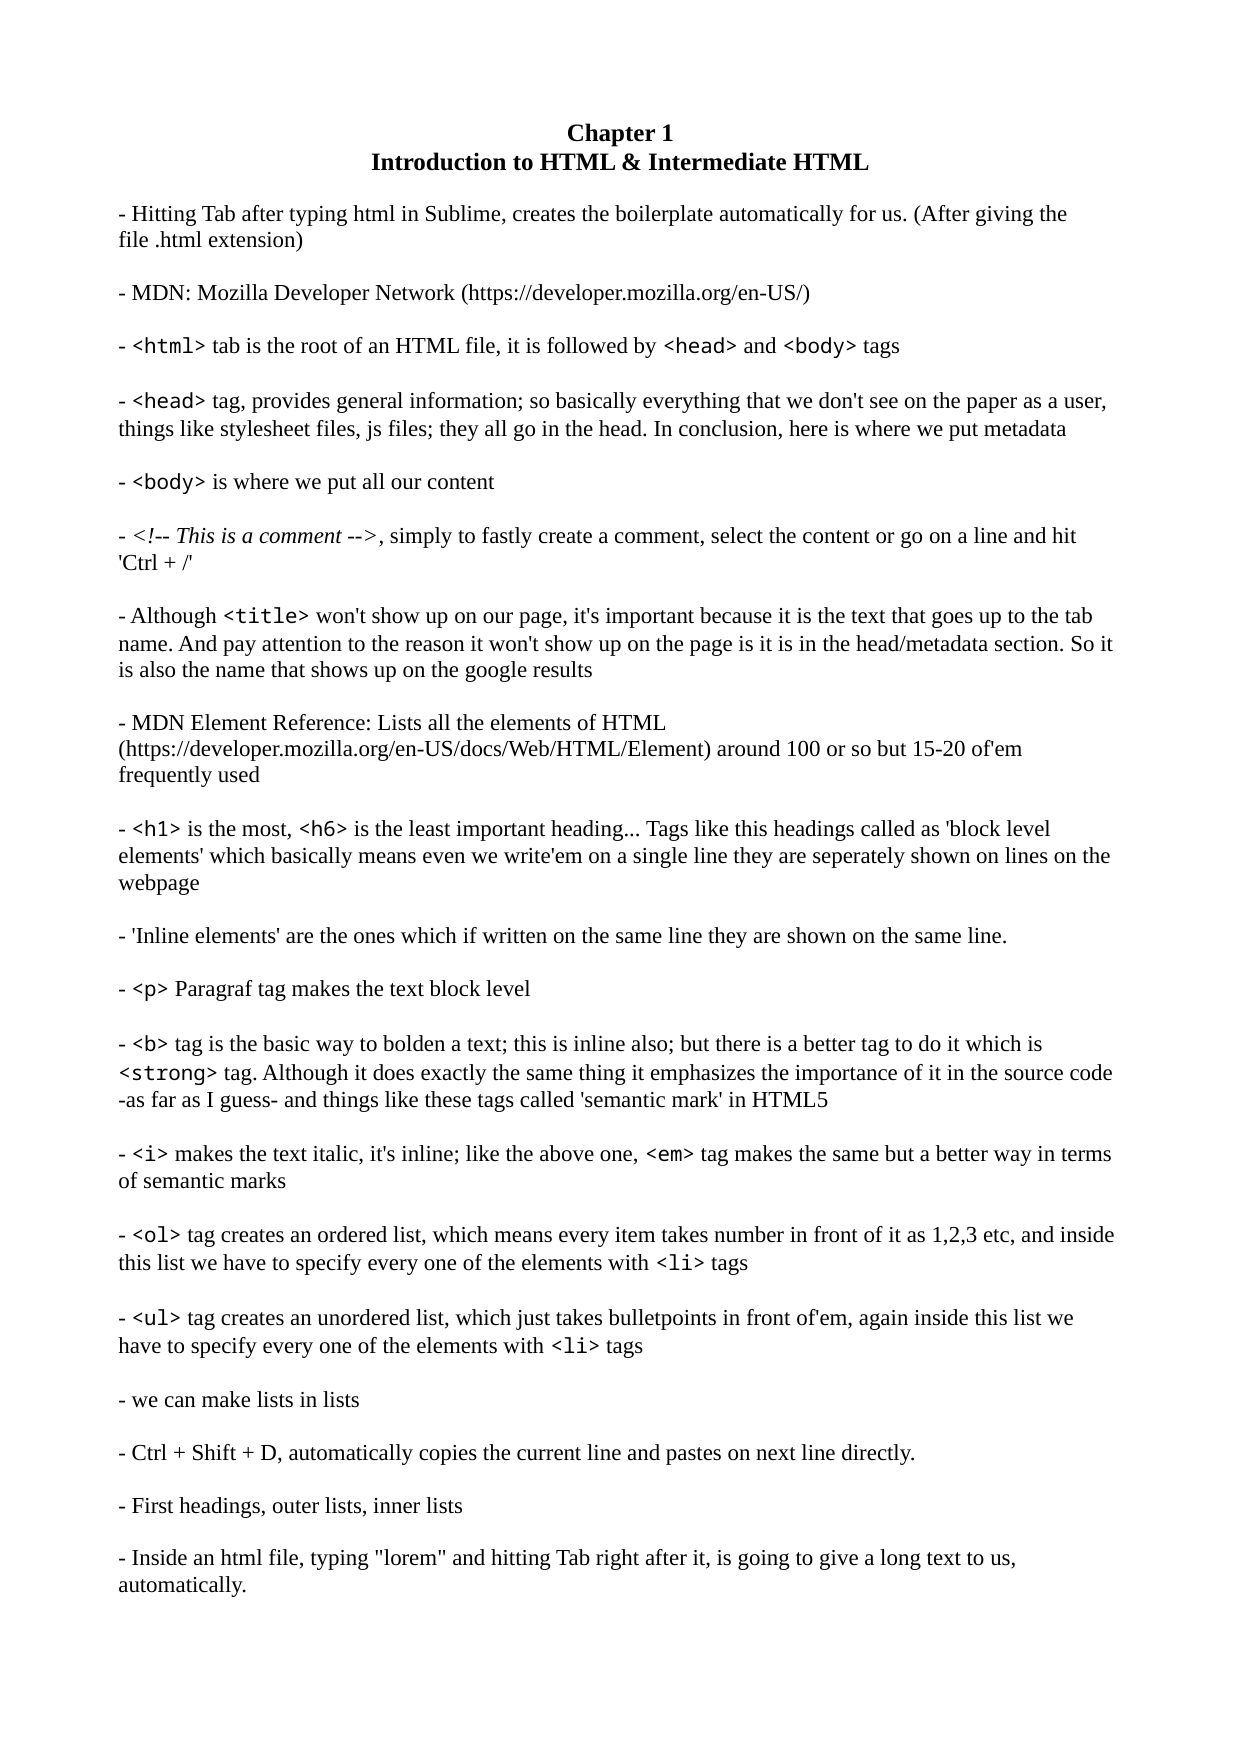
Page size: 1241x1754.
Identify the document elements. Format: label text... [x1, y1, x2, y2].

text - <html> tab is the root of an HTML file, it is followed by <head> and <body> tags [118, 331, 1122, 360]
text - <ul> tag creates an unordered list, which just takes bulletpoints in front of'em, again inside this list we have to specify every one of the elements with <li> tags [118, 1303, 1122, 1360]
text - Ctrl + Shift + D, automatically copies the current line and pastes on next line directly. [118, 1439, 1122, 1465]
text - Inside an html file, typing "lorem" and hitting Tab right after it, is going to give a long text to us, automatically. [118, 1544, 1122, 1597]
text - <!-- This is a comment -->, simply to fastly create a comment, select the content or go on a line and hit 'Ctrl + /' [118, 522, 1122, 575]
text - <h1> is the most, <h6> is the least important heading... Tags like this headings called as 'block level elements' which basically means even we write'em on a single line they are seperately shown on lines on the webpage [118, 814, 1122, 895]
text Introduction to HTML & Intermediate HTML [118, 147, 1122, 176]
text - we can make lists in lists [118, 1386, 1122, 1413]
text - MDN: Mozilla Developer Network (https://developer.mozilla.org/en-US/) [118, 279, 1122, 305]
text - <b> tag is the basic way to bolden a text; this is inline also; but there is a better tag to do it which is <strong> tag. Although it does exactly the same thing it emphasizes the importance of it in the source code -as far as I guess- and things like these tags called 'semantic mark' in HTML5 [118, 1029, 1122, 1112]
text - 'Inline elements' are the ones which if written on the same line they are shown on the same line. [118, 922, 1122, 948]
text - Hitting Tab after typing html in Sublime, creates the boilerplate automatically for us. (After giving the file .html extension) [118, 200, 1122, 252]
text - First headings, outer lists, inner lists [118, 1492, 1122, 1518]
text - MDN Element Reference: Lists all the elements of HTML (https://developer.mozilla.org/en-US/docs/Web/HTML/Element) around 100 or so but 15-20 of'em frequently used [118, 709, 1122, 788]
text - <body> is where we put all our content [118, 467, 1122, 496]
text - <head> tag, provides general information; so basically everything that we don't see on the paper as a user, things like stylesheet files, js files; they all go in the head. In conclusion, here is where we put metadata [118, 386, 1122, 441]
text - Although <title> won't show up on our page, it's important because it is the text that goes up to the tab name. And pay attention to the reason it won't show up on the page is it is in the head/metadata section. So it is also the name that shows up on the google results [118, 601, 1122, 682]
text - <p> Paragraf tag makes the text block level [118, 974, 1122, 1003]
text - <i> makes the text italic, it's inline; like the above one, <em> tag makes the same but a better way in terms of semantic marks [118, 1139, 1122, 1193]
text - <ol> tag creates an ordered list, which means every item takes number in front of it as 1,2,3 etc, and inside this list we have to specify every one of the elements with <li> tags [118, 1220, 1122, 1277]
text Chapter 1 [118, 118, 1122, 147]
